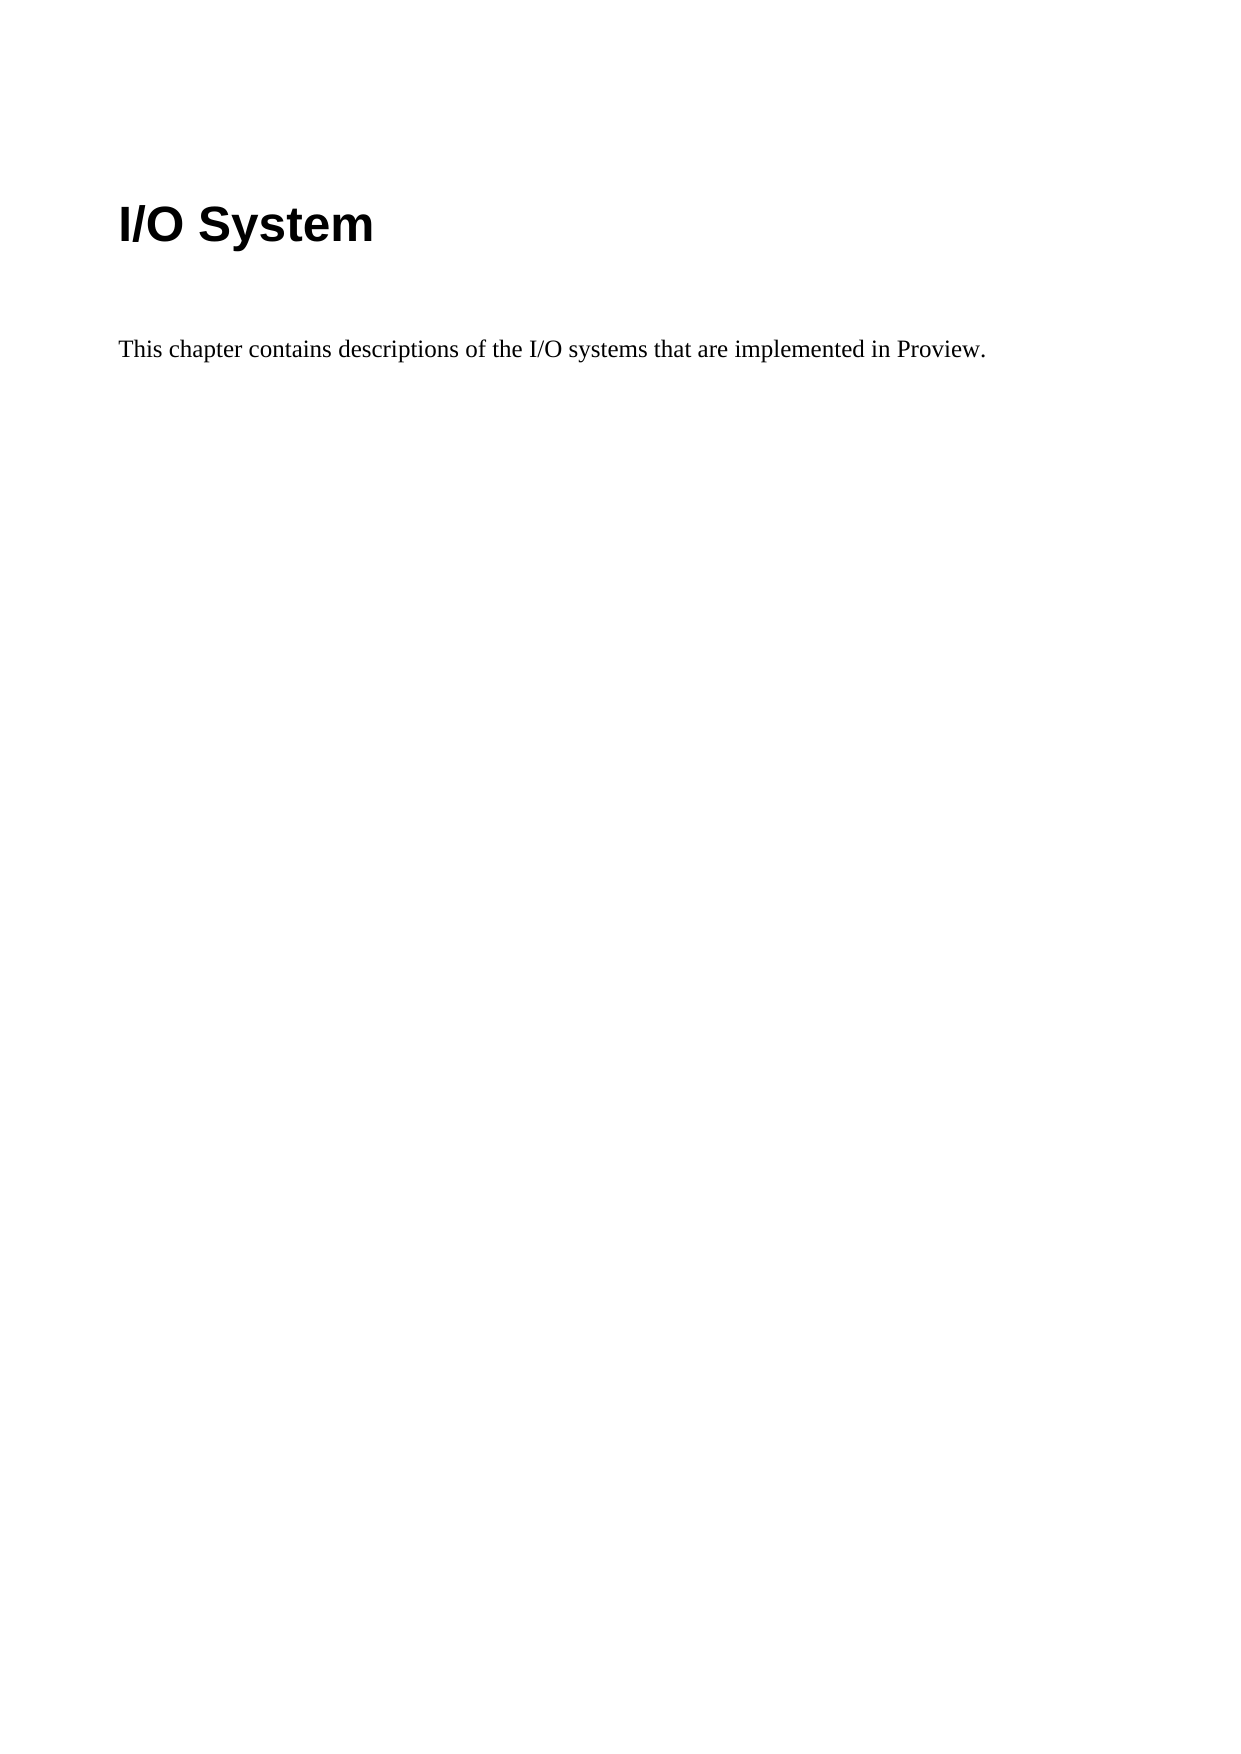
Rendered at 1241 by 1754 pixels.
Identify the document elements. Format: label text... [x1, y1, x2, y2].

subtitle I/O System [118, 196, 1122, 251]
text This chapter contains descriptions of the I/O systems that are implemented in Proview. [118, 335, 1122, 362]
